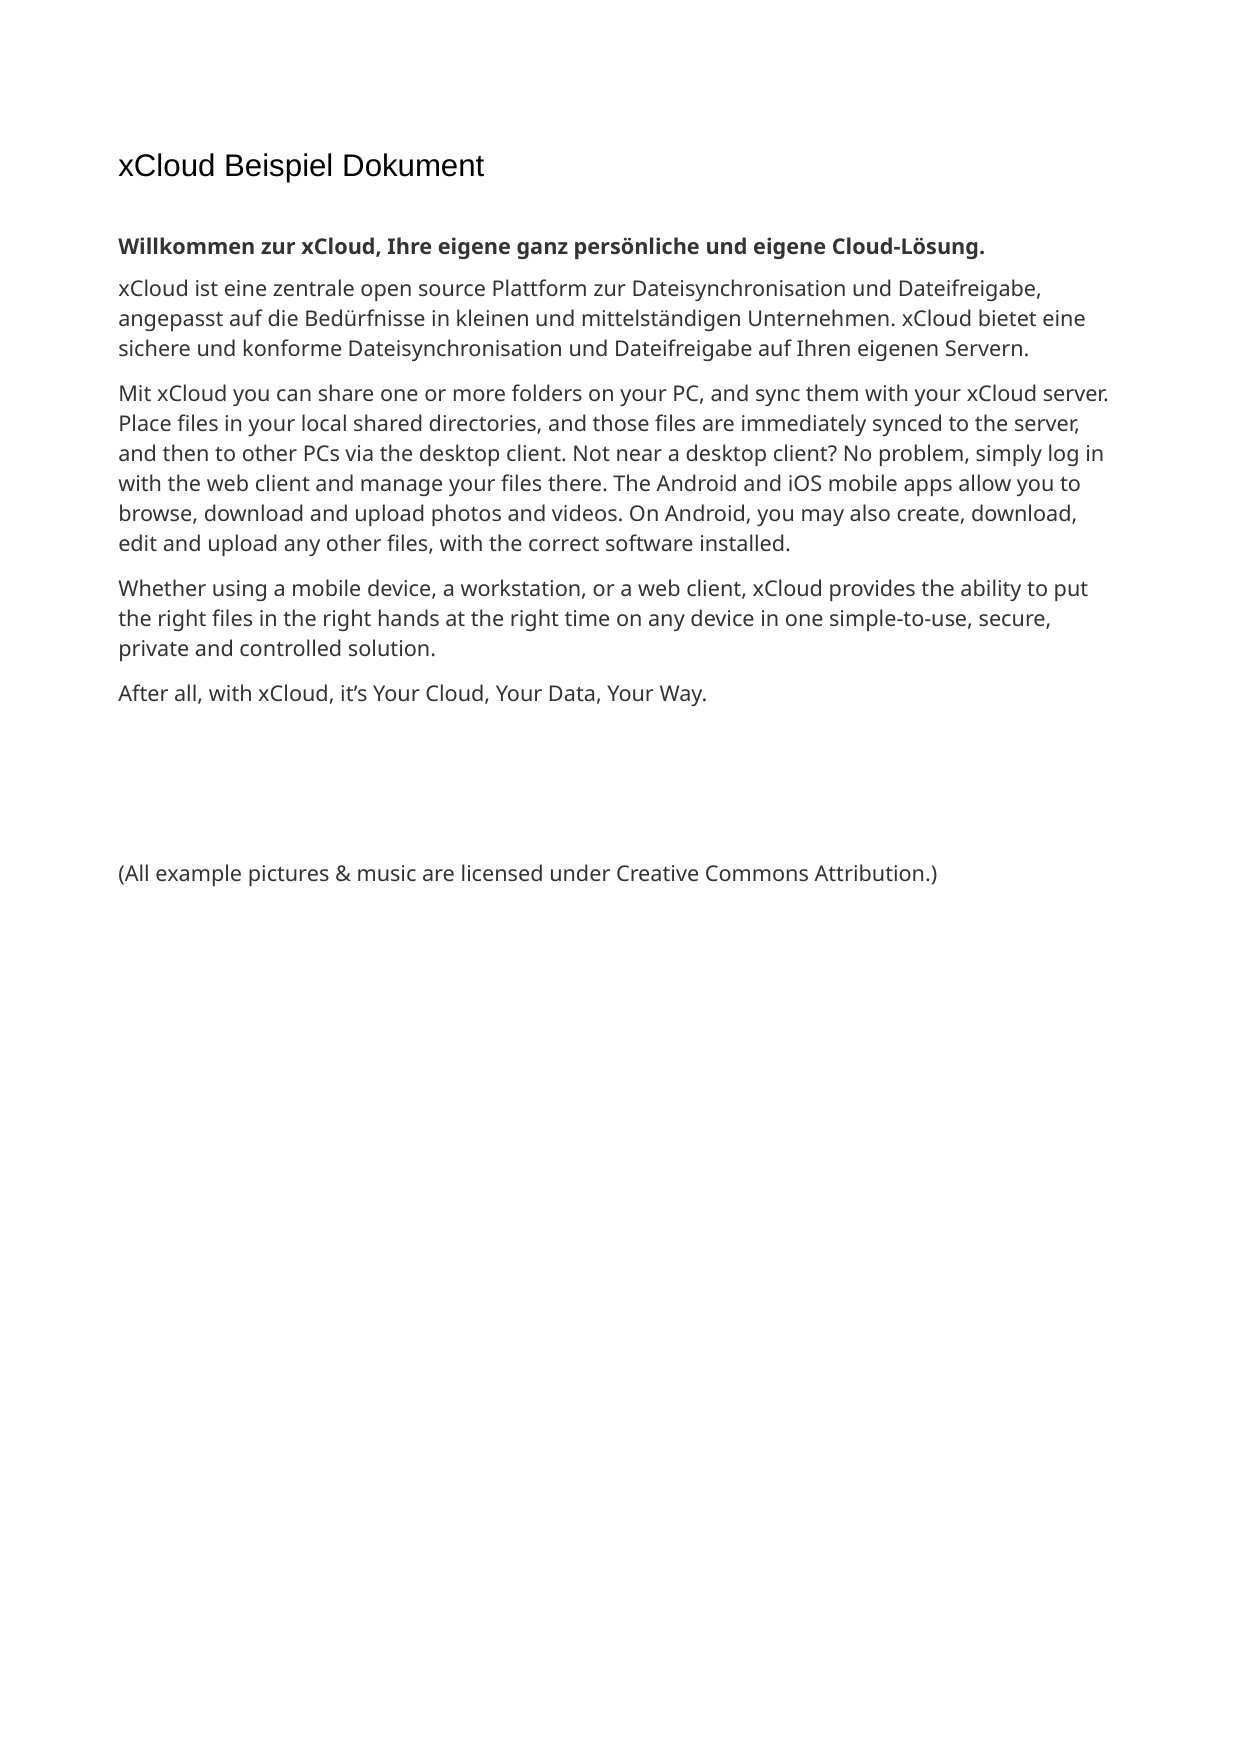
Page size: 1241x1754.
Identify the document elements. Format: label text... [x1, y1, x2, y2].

text xCloud Beispiel Dokument [118, 147, 1122, 183]
text Willkommen zur xCloud, Ihre eigene ganz persönliche und eigene Cloud-Lösung. [118, 231, 1122, 261]
text After all, with xCloud, it’s Your Cloud, Your Data, Your Way. [118, 678, 1122, 708]
text Whether using a mobile device, a workstation, or a web client, xCloud provides the ability to put the right files in the right hands at the right time on any device in one simple-to-use, secure, private and controlled solution. [118, 573, 1122, 663]
text (All example pictures & music are licensed under Creative Commons Attribution.) [118, 858, 1122, 888]
text xCloud ist eine zentrale open source Plattform zur Dateisynchronisation und Dateifreigabe, angepasst auf die Bedürfnisse in kleinen und mittelständigen Unternehmen. xCloud bietet eine sichere und konforme Dateisynchronisation und Dateifreigabe auf Ihren eigenen Servern. [118, 273, 1122, 363]
text Mit xCloud you can share one or more folders on your PC, and sync them with your xCloud server. Place files in your local shared directories, and those files are immediately synced to the server, and then to other PCs via the desktop client. Not near a desktop client? No problem, simply log in with the web client and manage your files there. The Android and iOS mobile apps allow you to browse, download and upload photos and videos. On Android, you may also create, download, edit and upload any other files, with the correct software installed. [118, 378, 1122, 558]
